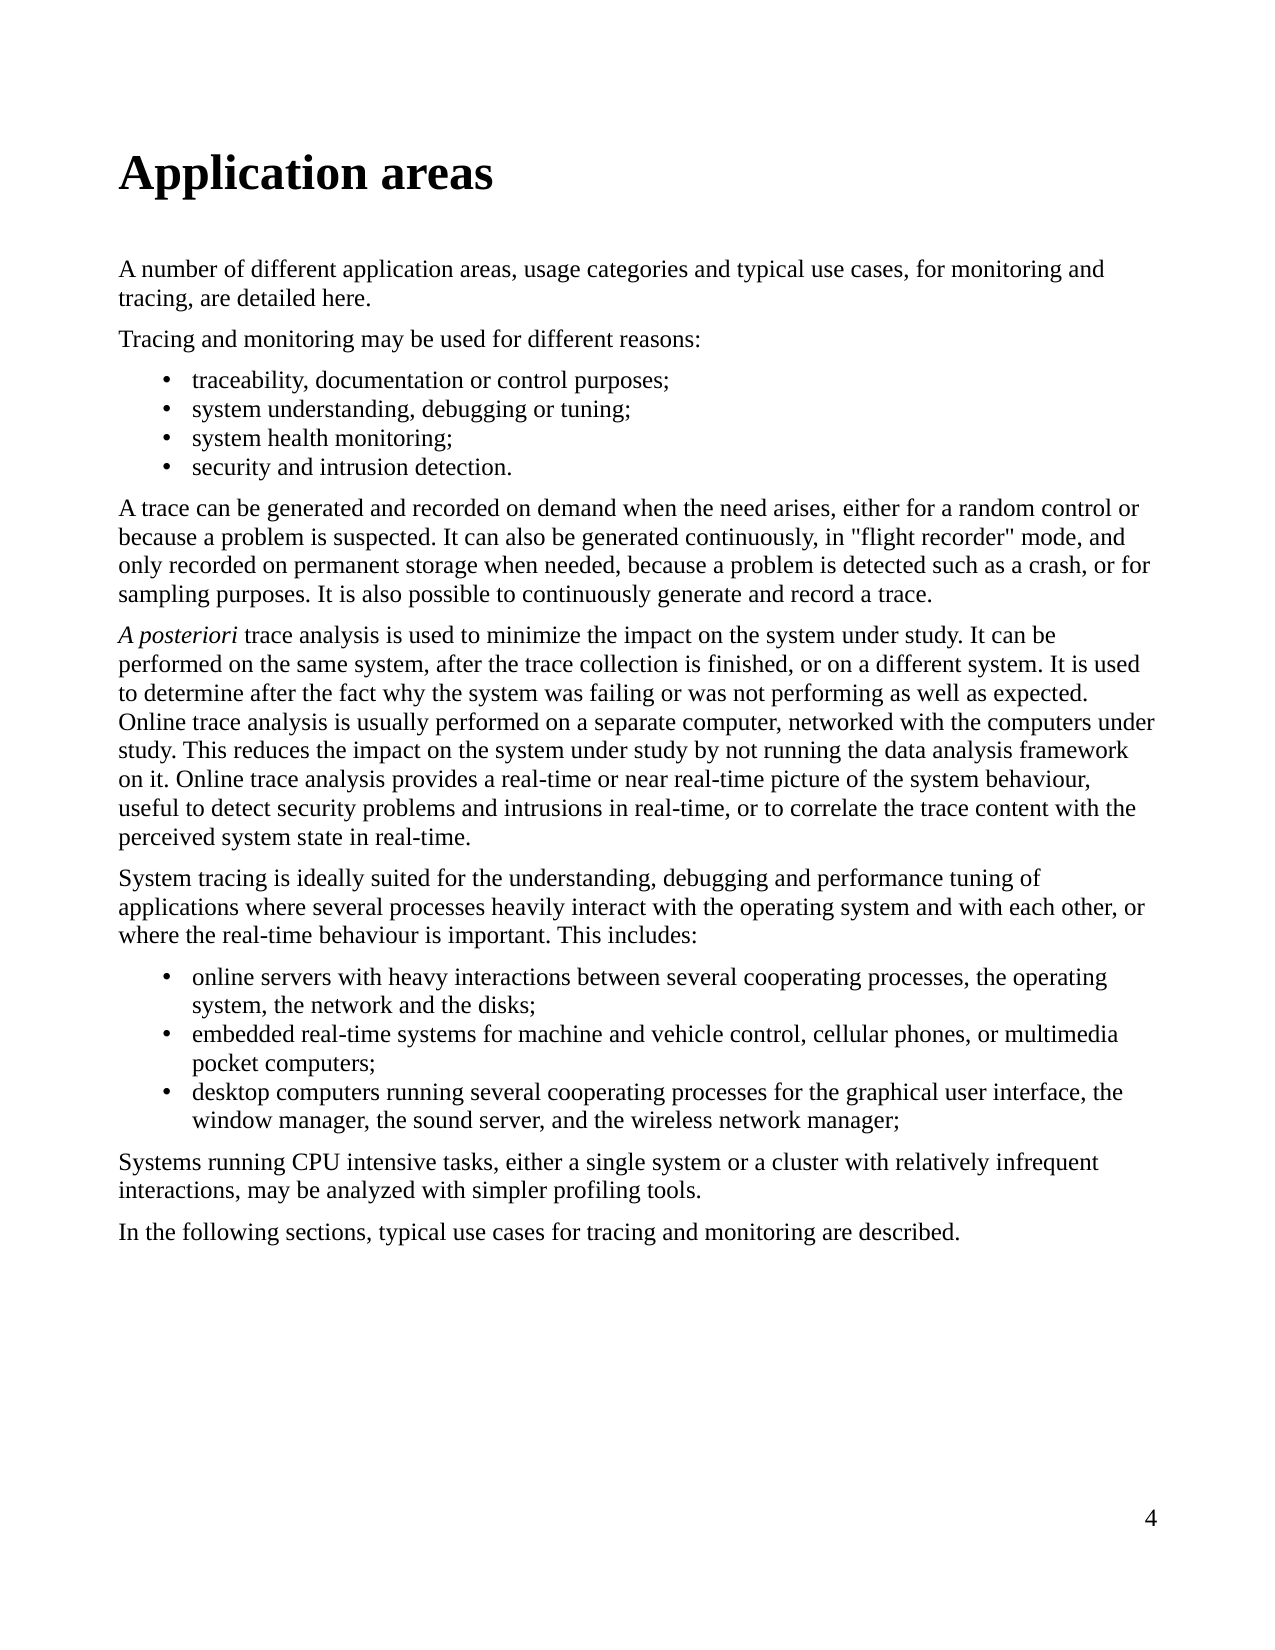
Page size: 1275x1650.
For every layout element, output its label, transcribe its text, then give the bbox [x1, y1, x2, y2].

list traceability, documentation or control purposes; [162, 366, 1157, 394]
list system health monitoring; [162, 423, 1157, 452]
list system understanding, debugging or tuning; [162, 394, 1157, 423]
text A posteriori trace analysis is used to minimize the impact on the system under study. It can be performed on the same system, after the trace collection is finished, or on a different system. It is used to determine after the fact why the system was failing or was not performing as well as expected. Online trace analysis is usually performed on a separate computer, networked with the computers under study. This reduces the impact on the system under study by not running the data analysis framework on it. Online trace analysis provides a real-time or near real-time picture of the system behaviour, useful to detect security problems and intrusions in real-time, or to correlate the trace content with the perceived system state in real-time. [118, 621, 1157, 851]
text System tracing is ideally suited for the understanding, debugging and performance tuning of applications where several processes heavily interact with the operating system and with each other, or where the real-time behaviour is important. This includes: [118, 863, 1157, 949]
text In the following sections, typical use cases for tracing and monitoring are described. [118, 1217, 1157, 1246]
list desktop computers running several cooperating processes for the graphical user interface, the window manager, the sound server, and the wireless network manager; [162, 1077, 1157, 1134]
text Tracing and monitoring may be used for different reasons: [118, 324, 1157, 353]
text A trace can be generated and recorded on demand when the need arises, either for a random control or because a problem is suspected. It can also be generated continuously, in "flight recorder" mode, and only recorded on permanent storage when needed, because a problem is detected such as a crash, or for sampling purposes. It is also possible to continuously generate and record a trace. [118, 493, 1157, 608]
list embedded real-time systems for machine and vehicle control, cellular phones, or multimedia pocket computers; [162, 1019, 1157, 1077]
subtitle Application areas [118, 143, 1157, 201]
text Systems running CPU intensive tasks, either a single system or a cluster with relatively infrequent interactions, may be analyzed with simpler profiling tools. [118, 1147, 1157, 1204]
list online servers with heavy interactions between several cooperating processes, the operating system, the network and the disks; [162, 962, 1157, 1019]
list security and intrusion detection. [162, 452, 1157, 481]
text A number of different application areas, usage categories and typical use cases, for monitoring and tracing, are detailed here. [118, 254, 1157, 312]
